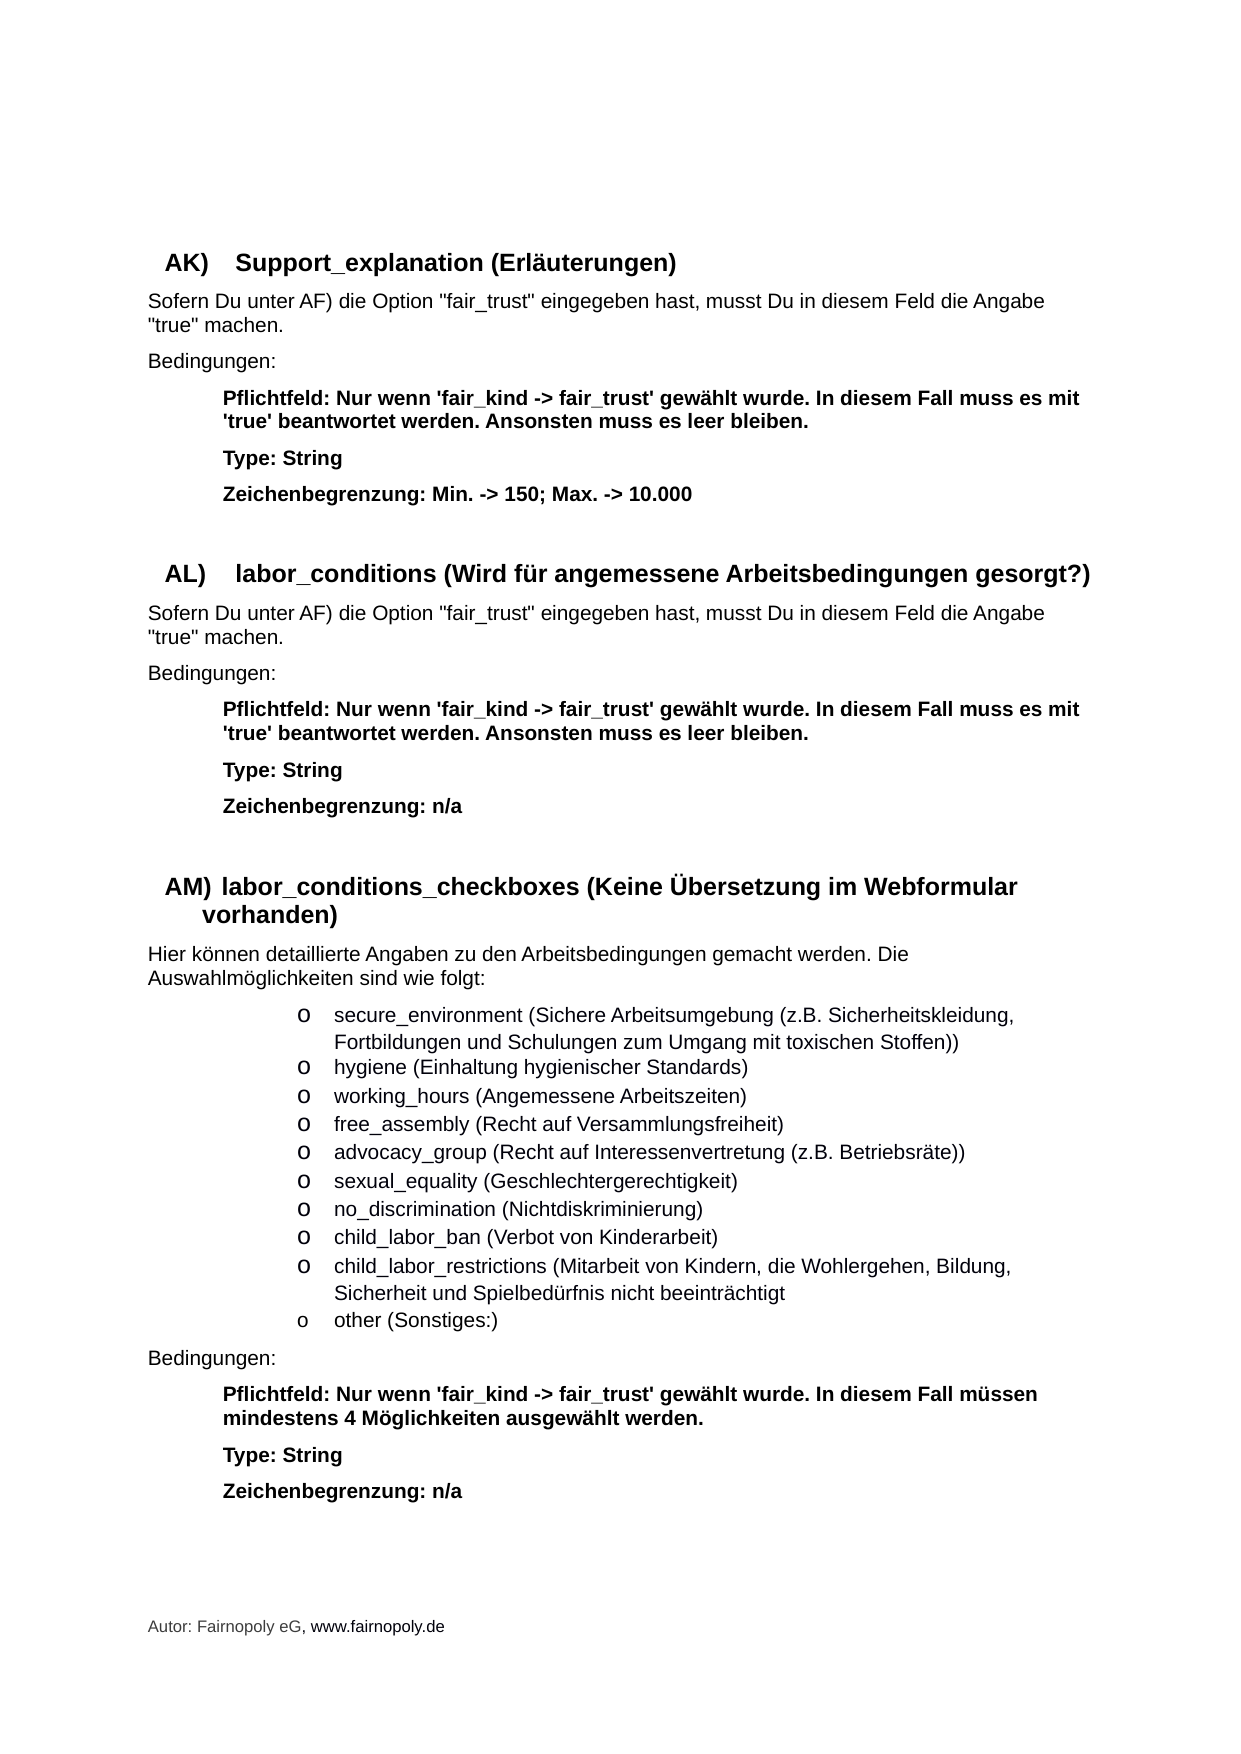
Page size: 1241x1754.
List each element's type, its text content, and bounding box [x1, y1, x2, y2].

list Pflichtfeld: Nur wenn 'fair_kind -> fair_trust' gewählt wurde. In diesem Fall muss es mit 'true' beantwortet werden. Ansonsten muss es leer bleiben. [223, 385, 1093, 433]
list child_labor_restrictions (Mitarbeit von Kindern, die Wohlergehen, Bildung, Sicherheit und Spielbedürfnis nicht beeinträchtigt [296, 1252, 1093, 1304]
list Sofern Du unter AF) die Option "fair_trust" eingegeben hast, musst Du in diesem Feld die Angabe "true" machen. [148, 601, 1093, 648]
list Pflichtfeld: Nur wenn 'fair_kind -> fair_trust' gewählt wurde. In diesem Fall müssen mindestens 4 Möglichkeiten ausgewählt werden. [223, 1382, 1093, 1430]
list Zeichenbegrenzung: n/a [223, 1479, 1093, 1503]
list labor_conditions (Wird für angemessene Arbeitsbedingungen gesorgt?) [164, 559, 1093, 588]
list Type: String [223, 758, 1093, 782]
list Sofern Du unter AF) die Option "fair_trust" eingegeben hast, musst Du in diesem Feld die Angabe "true" machen. [148, 289, 1093, 337]
list Bedingungen: [148, 1346, 1093, 1370]
list hygiene (Einhaltung hygienischer Standards) [296, 1054, 1093, 1082]
list Support_explanation (Erläuterungen) [164, 247, 1093, 276]
list Bedingungen: [148, 349, 1093, 373]
list secure_environment (Sichere Arbeitsumgebung (z.B. Sicherheitskleidung, Fortbildungen und Schulungen zum Umgang mit toxischen Stoffen)) [296, 1002, 1093, 1054]
list Type: String [223, 446, 1093, 469]
list Bedingungen: [148, 661, 1093, 685]
list Pflichtfeld: Nur wenn 'fair_kind -> fair_trust' gewählt wurde. In diesem Fall muss es mit 'true' beantwortet werden. Ansonsten muss es leer bleiben. [223, 697, 1093, 745]
list child_labor_ban (Verbot von Kinderarbeit) [296, 1224, 1093, 1252]
list advocacy_group (Recht auf Interessenvertretung (z.B. Betriebsräte)) [296, 1139, 1093, 1167]
list working_hours (Angemessene Arbeitszeiten) [296, 1082, 1093, 1111]
list free_assembly (Recht auf Versammlungsfreiheit) [296, 1111, 1093, 1139]
list Zeichenbegrenzung: Min. -> 150; Max. -> 10.000 [223, 482, 1093, 506]
list Hier können detaillierte Angaben zu den Arbeitsbedingungen gemacht werden. Die Auswahlmöglichkeiten sind wie folgt: [148, 941, 1093, 989]
list Zeichenbegrenzung: n/a [223, 794, 1093, 818]
list sexual_equality (Geschlechtergerechtigkeit) [296, 1167, 1093, 1196]
list Type: String [223, 1442, 1093, 1466]
list no_discrimination (Nichtdiskriminierung) [296, 1196, 1093, 1224]
list other (Sonstiges:) [296, 1307, 1093, 1333]
list labor_conditions_checkboxes (Keine Übersetzung im Webformular vorhanden) [164, 871, 1093, 929]
